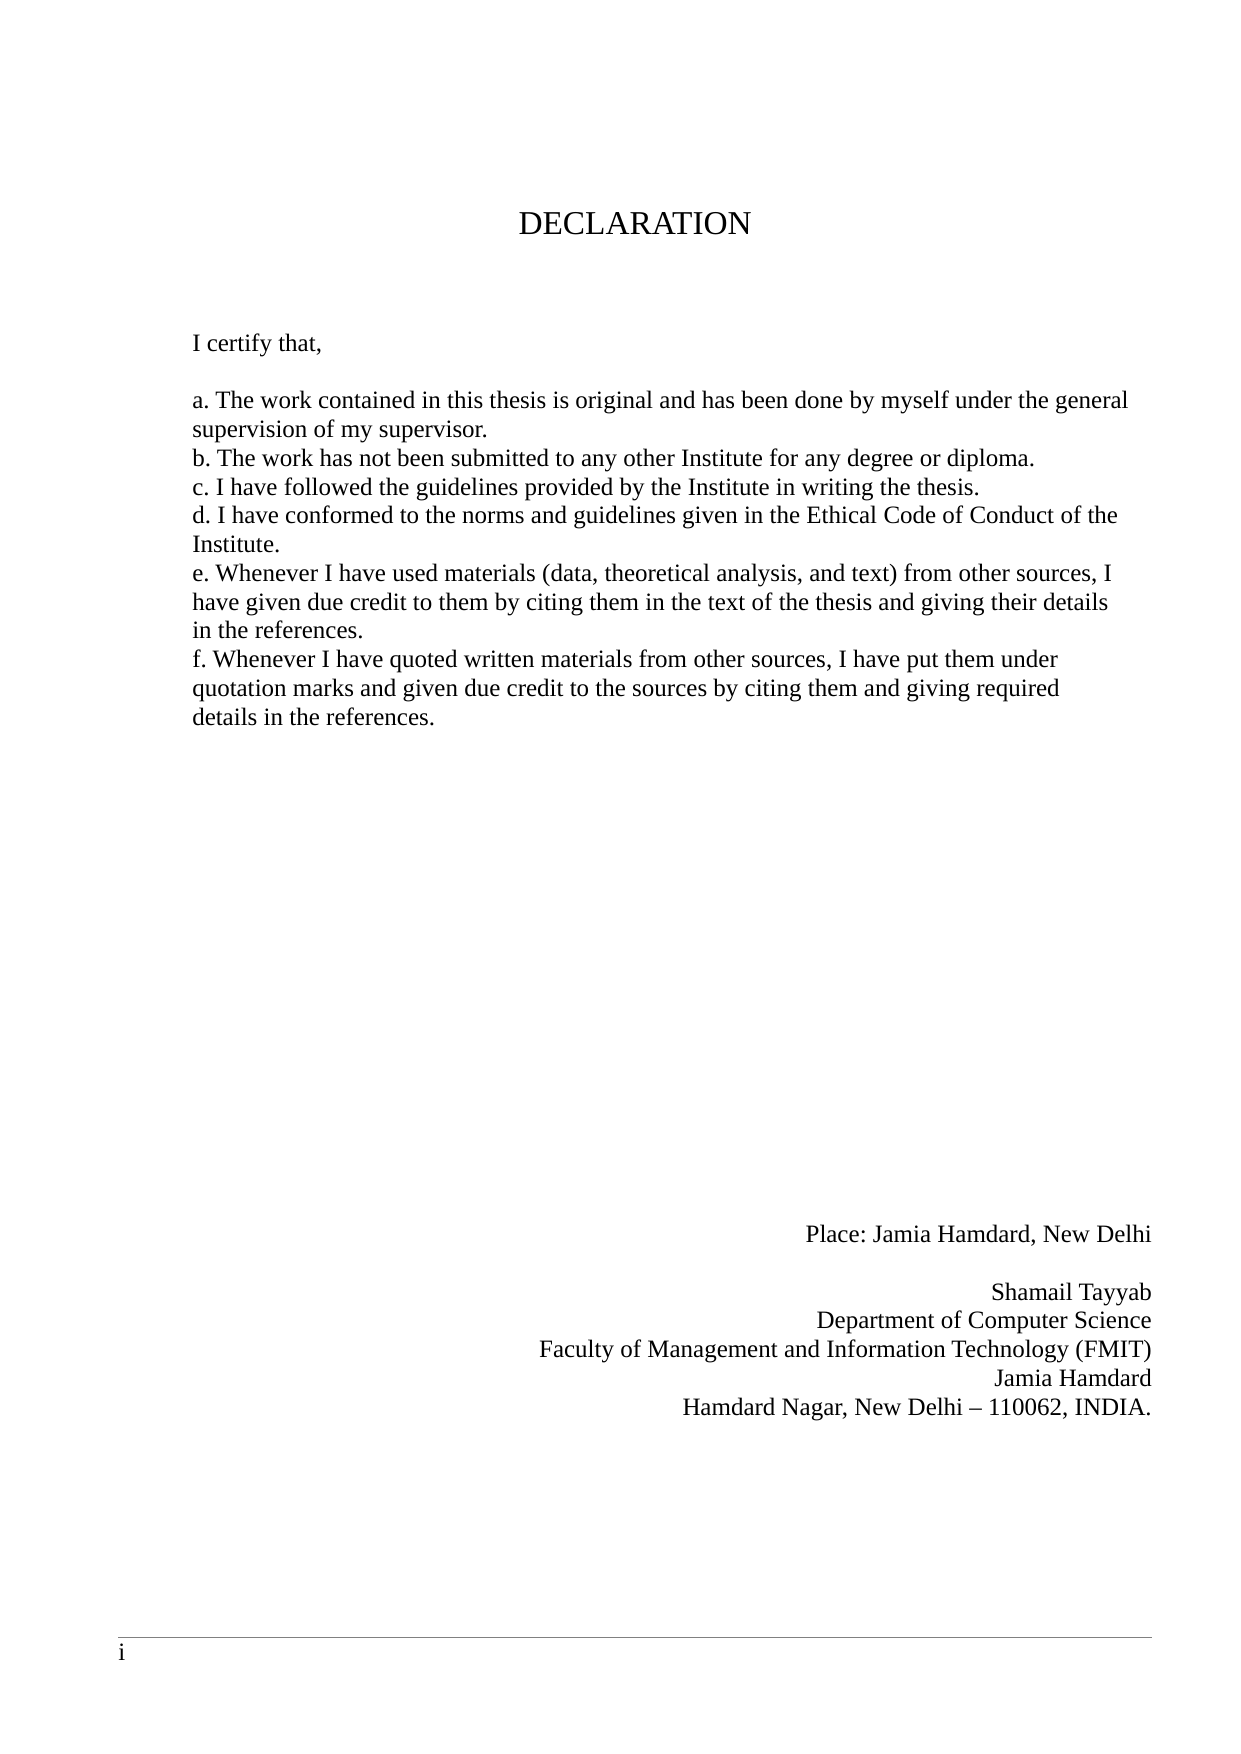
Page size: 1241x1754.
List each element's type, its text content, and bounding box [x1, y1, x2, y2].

text quotation marks and given due credit to the sources by citing them and giving required [118, 673, 1152, 702]
text supervision of my supervisor. [118, 414, 1152, 443]
text I certify that, [118, 328, 1152, 357]
text in the references. [118, 616, 1152, 644]
text c. I have followed the guidelines provided by the Institute in writing the thesis. [118, 472, 1152, 501]
text Hamdard Nagar, New Delhi – 110062, INDIA. [118, 1392, 1152, 1421]
text a. The work contained in this thesis is original and has been done by myself under the general [118, 386, 1152, 414]
text Shamail Tayyab [118, 1277, 1152, 1306]
text Jamia Hamdard [118, 1363, 1152, 1392]
text Faculty of Management and Information Technology (FMIT) [118, 1334, 1152, 1363]
text Place: Jamia Hamdard, New Delhi [118, 1219, 1152, 1248]
text d. I have conformed to the norms and guidelines given in the Ethical Code of Conduct of the [118, 501, 1152, 529]
text f. Whenever I have quoted written materials from other sources, I have put them under [118, 644, 1152, 673]
text DECLARATION [118, 203, 1152, 242]
text Department of Computer Science [118, 1306, 1152, 1334]
text have given due credit to them by citing them in the text of the thesis and giving their details [118, 587, 1152, 616]
text b. The work has not been submitted to any other Institute for any degree or diploma. [118, 443, 1152, 472]
text details in the references. [118, 702, 1152, 731]
text e. Whenever I have used materials (data, theoretical analysis, and text) from other sources, I [118, 558, 1152, 587]
text Institute. [118, 529, 1152, 558]
